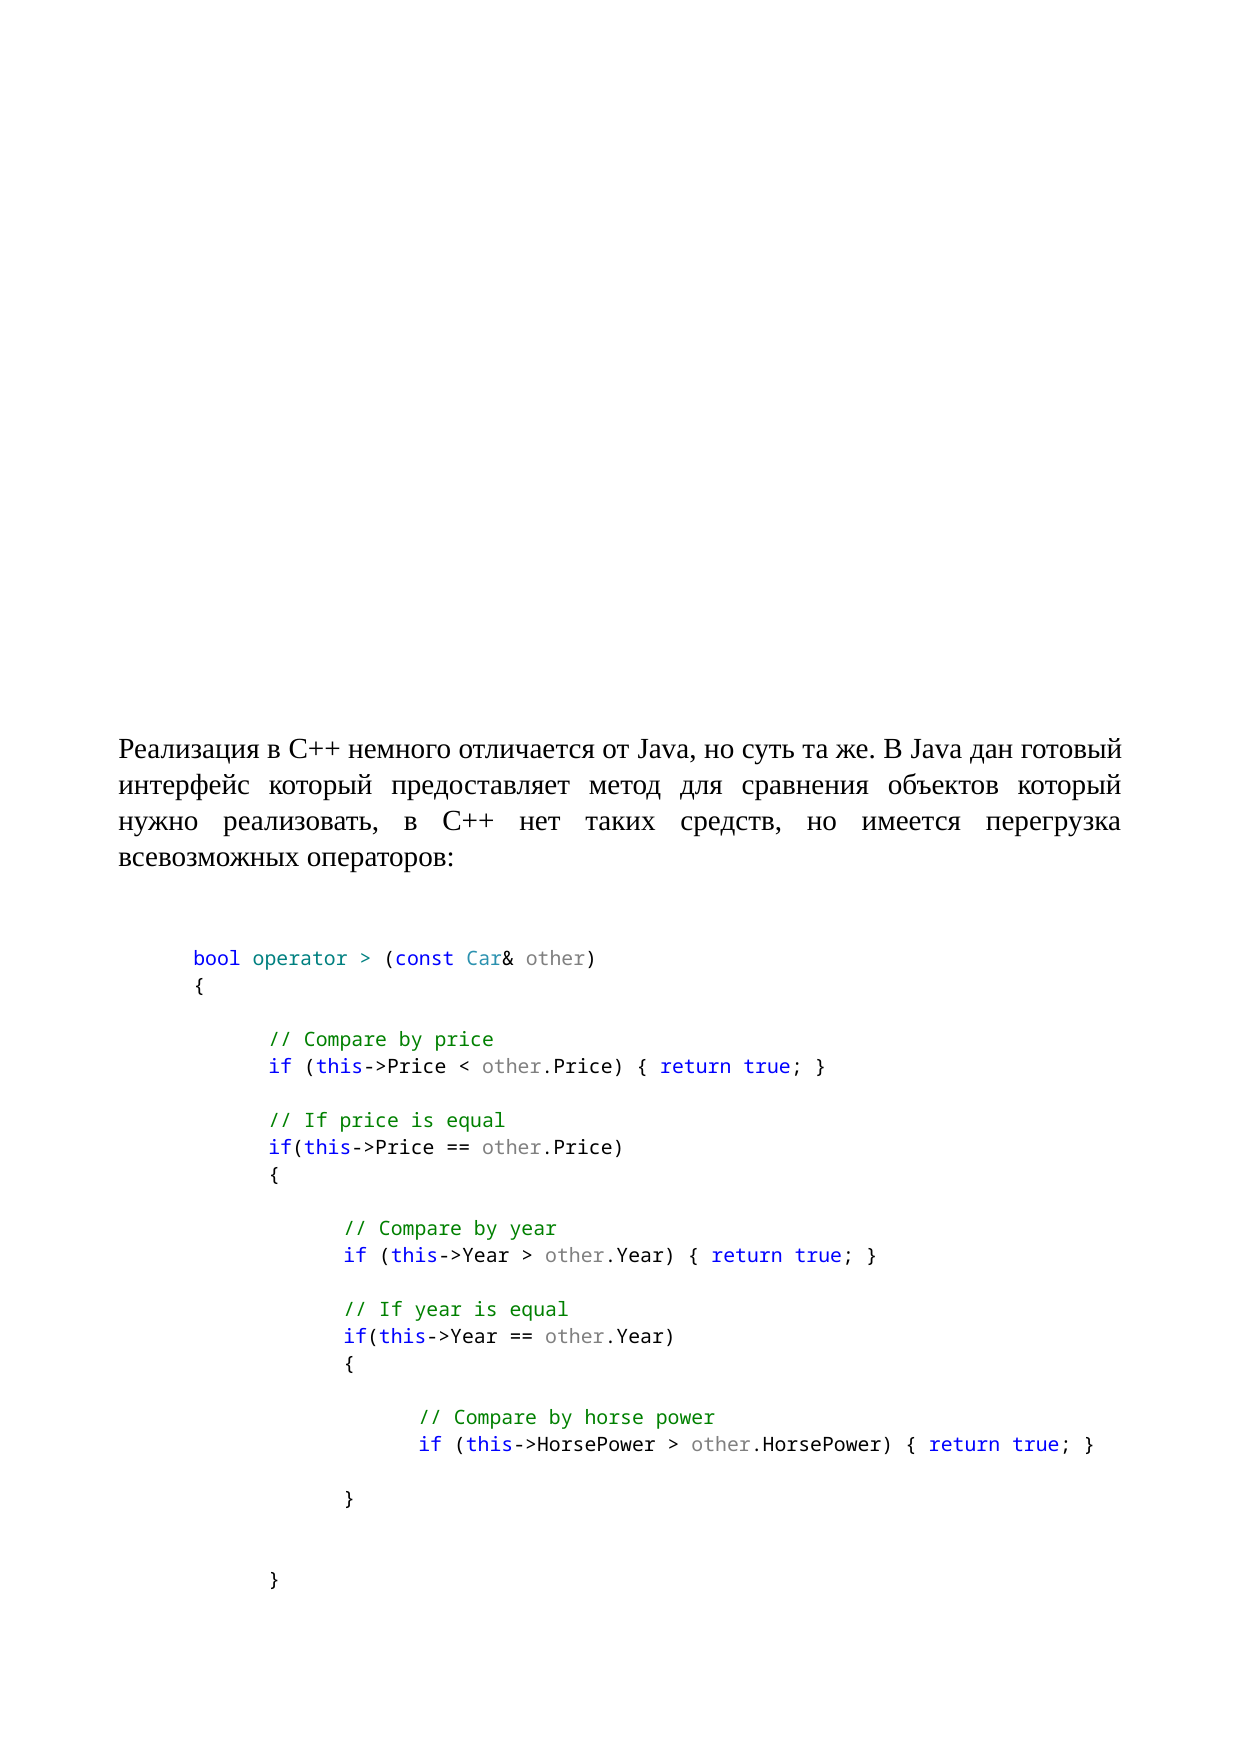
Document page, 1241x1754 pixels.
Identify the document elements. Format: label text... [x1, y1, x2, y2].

text { [118, 972, 1122, 999]
text // Compare by horse power [118, 1403, 1122, 1430]
text // Compare by price [118, 1026, 1122, 1053]
text if(this->Year == other.Year) [118, 1322, 1122, 1349]
text if (this->Year > other.Year) { return true; } [118, 1241, 1122, 1268]
text // If year is equal [118, 1295, 1122, 1322]
text } [118, 1565, 1122, 1592]
text // Compare by year [118, 1214, 1122, 1241]
text Реализация в С++ немного отличается от Java, но суть та же. В Java дан готовый интерфейс который предоставляет метод для сравнения объектов который нужно реализовать, в С++ нет таких средств, но имеется перегрузка всевозможных операторов: [118, 729, 1122, 873]
text if (this->Price < other.Price) { return true; } [118, 1053, 1122, 1079]
text bool operator > (const Car& other) [118, 945, 1122, 972]
text if(this->Price == other.Price) [118, 1133, 1122, 1161]
text // If price is equal [118, 1107, 1122, 1133]
text { [118, 1161, 1122, 1187]
text { [118, 1349, 1122, 1376]
text } [118, 1484, 1122, 1511]
text if (this->HorsePower > other.HorsePower) { return true; } [118, 1430, 1122, 1457]
